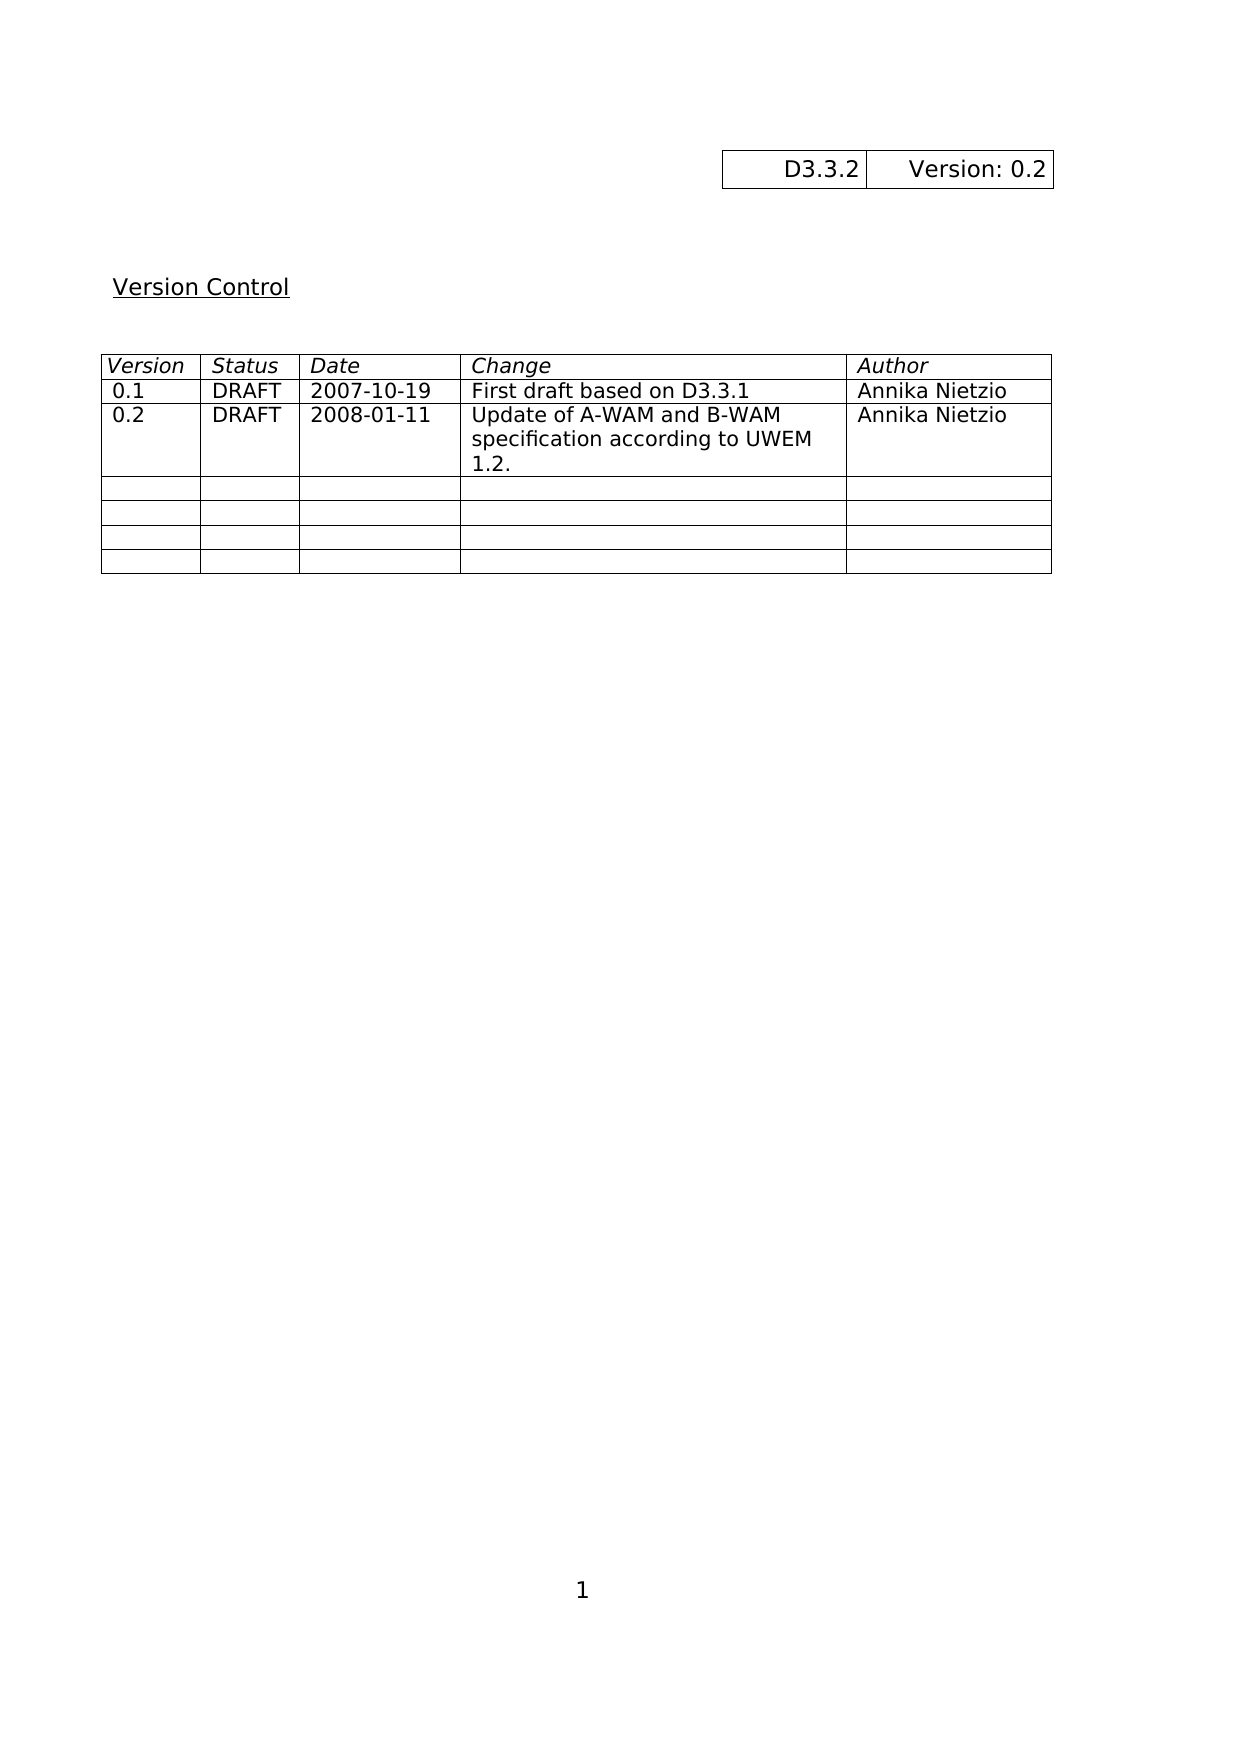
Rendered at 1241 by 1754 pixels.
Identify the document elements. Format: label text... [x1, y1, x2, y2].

table_cell 0.1 [102, 380, 200, 403]
table_cell DRAFT [201, 380, 299, 403]
table_cell [300, 526, 460, 549]
table_cell [102, 501, 200, 525]
table_cell [102, 550, 200, 573]
table_cell [847, 550, 1051, 573]
table_cell [461, 526, 846, 549]
table_cell 2008-01-11 [300, 404, 460, 476]
table_cell [461, 550, 846, 573]
text Version Control [112, 274, 1053, 301]
table_cell DRAFT [201, 404, 299, 476]
table_header Author [847, 355, 1051, 379]
table_header Version [102, 355, 200, 379]
table_cell [201, 550, 299, 573]
table_cell [300, 501, 460, 525]
table_cell [201, 477, 299, 500]
table_cell [201, 526, 299, 549]
table_cell [102, 526, 200, 549]
table_cell [461, 477, 846, 500]
table_cell First draft based on D3.3.1 [461, 380, 846, 403]
table_cell Update of A-WAM and B-WAM specification according to UWEM 1.2. [461, 404, 846, 476]
table_cell [102, 477, 200, 500]
table_cell [461, 501, 846, 525]
table_cell [300, 477, 460, 500]
table_cell [300, 550, 460, 573]
table_header Status [201, 355, 299, 379]
table_cell 2007-10-19 [300, 380, 460, 403]
table_cell Annika Nietzio [847, 404, 1051, 476]
table_header Change [461, 355, 846, 379]
table_cell [847, 477, 1051, 500]
table_cell Annika Nietzio [847, 380, 1051, 403]
table_header Date [300, 355, 460, 379]
table_cell 0.2 [102, 404, 200, 476]
table_cell [847, 501, 1051, 525]
table_cell [847, 526, 1051, 549]
table_cell [201, 501, 299, 525]
